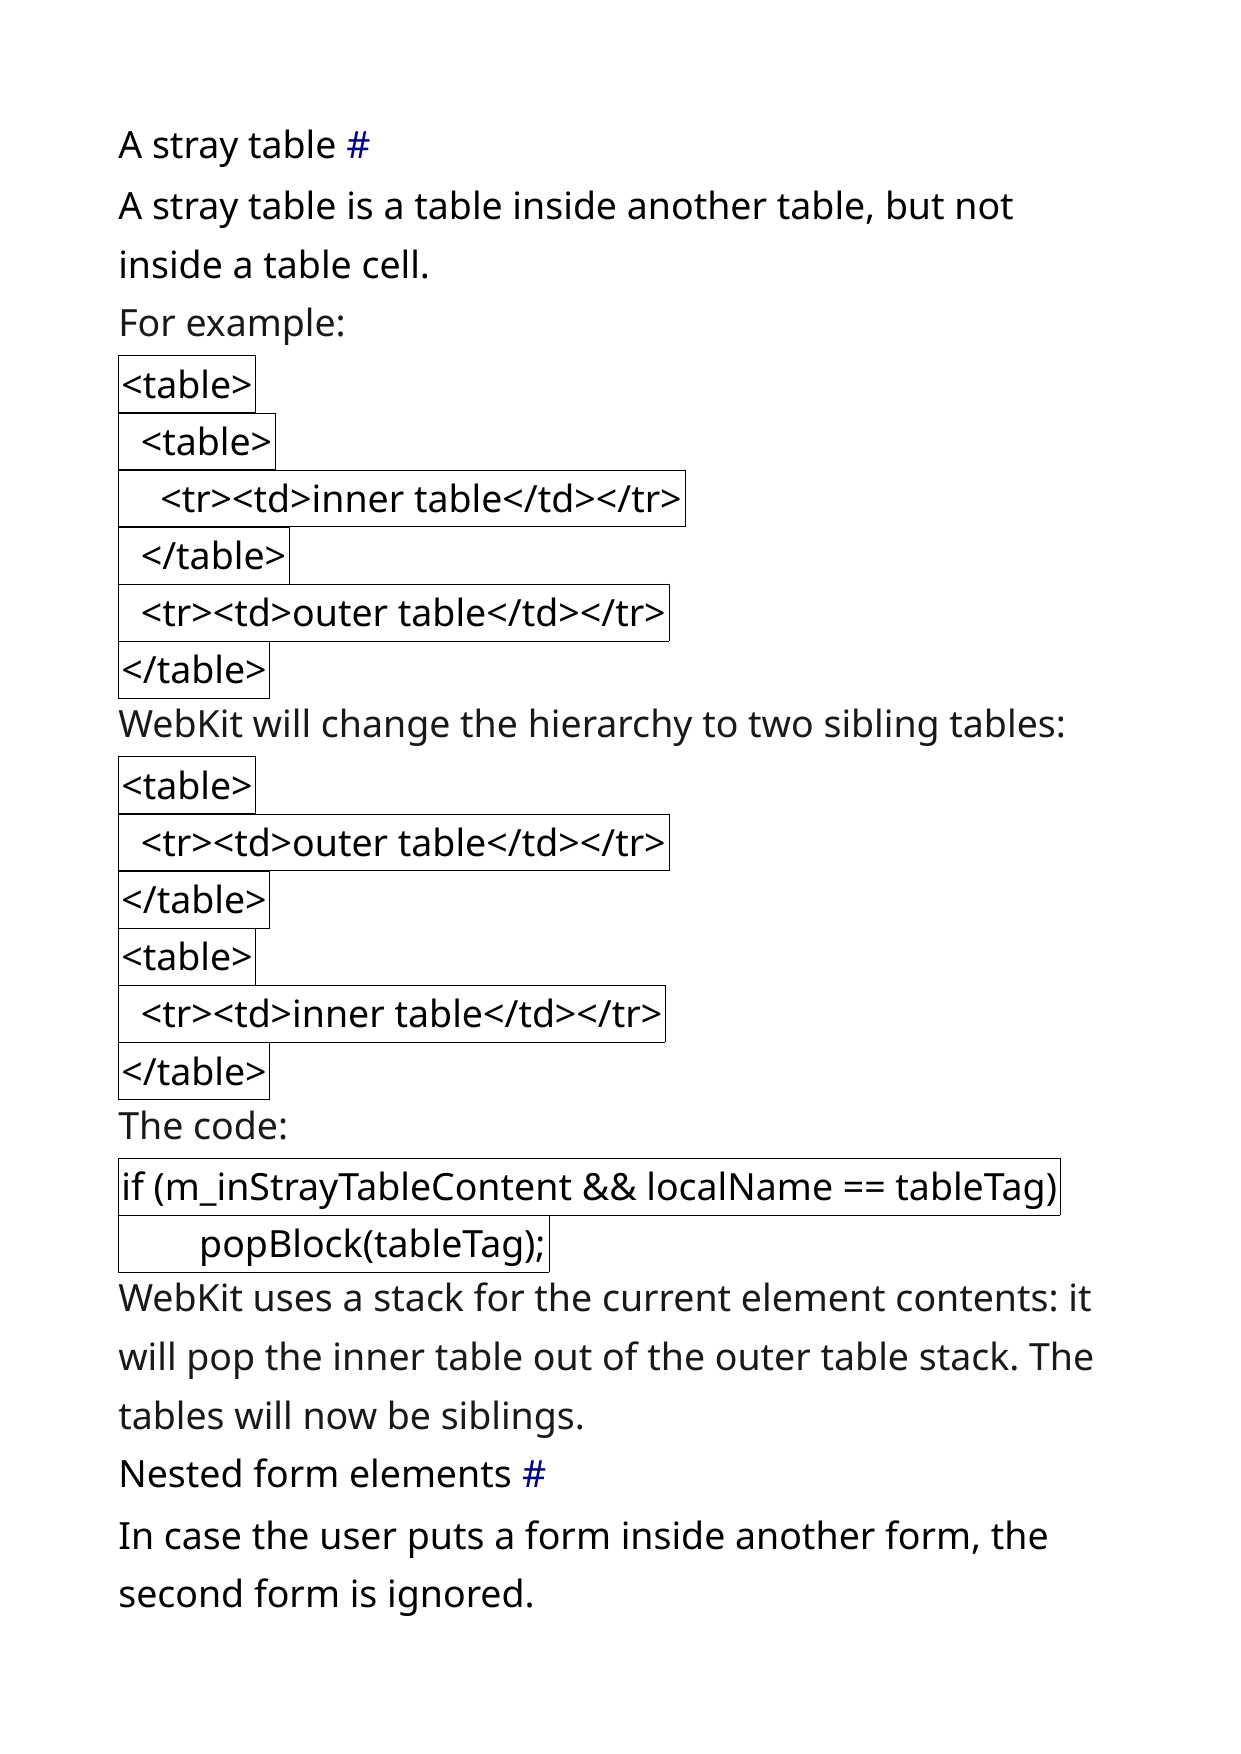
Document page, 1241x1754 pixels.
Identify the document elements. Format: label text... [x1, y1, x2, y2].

text [686, 469, 1122, 527]
text [256, 355, 1122, 412]
text <table> [119, 356, 255, 412]
text <table> [119, 929, 255, 985]
text [256, 756, 1122, 813]
text popBlock(tableTag); [119, 1216, 549, 1272]
text </table> [119, 1043, 269, 1099]
text For example: [118, 297, 1122, 348]
text [1061, 1158, 1122, 1215]
text </table> [119, 642, 269, 698]
text [550, 1215, 1122, 1272]
text WebKit will change the hierarchy to two sibling tables: [118, 698, 1122, 749]
text The code: [118, 1099, 1122, 1150]
text <tr><td>outer table</td></tr> [119, 585, 669, 641]
text A stray table is a table inside another table, but not inside a table cell. [118, 179, 1122, 289]
text <table> [119, 414, 275, 469]
text [670, 813, 1122, 871]
text <table> [119, 757, 255, 813]
text </table> [119, 528, 289, 584]
text In case the user puts a form inside another form, the second form is ignored. [118, 1509, 1122, 1619]
text [290, 527, 1122, 584]
text WebKit uses a stack for the current element contents: it will pop the inner table out of the outer table stack. The tables will now be siblings. [118, 1272, 1122, 1440]
text [256, 928, 1122, 985]
text [670, 584, 1122, 641]
subtitle A stray table # [118, 118, 1122, 169]
text if (m_inStrayTableContent && localName == tableTag) [119, 1159, 1060, 1215]
text <tr><td>inner table</td></tr> [119, 471, 685, 526]
text [666, 985, 1122, 1042]
text <tr><td>inner table</td></tr> [119, 986, 665, 1042]
text [276, 412, 1122, 469]
text [270, 641, 1122, 698]
text <tr><td>outer table</td></tr> [119, 815, 669, 870]
text [270, 1042, 1122, 1099]
subtitle Nested form elements # [118, 1448, 1122, 1499]
text </table> [119, 872, 269, 928]
text [270, 871, 1122, 928]
